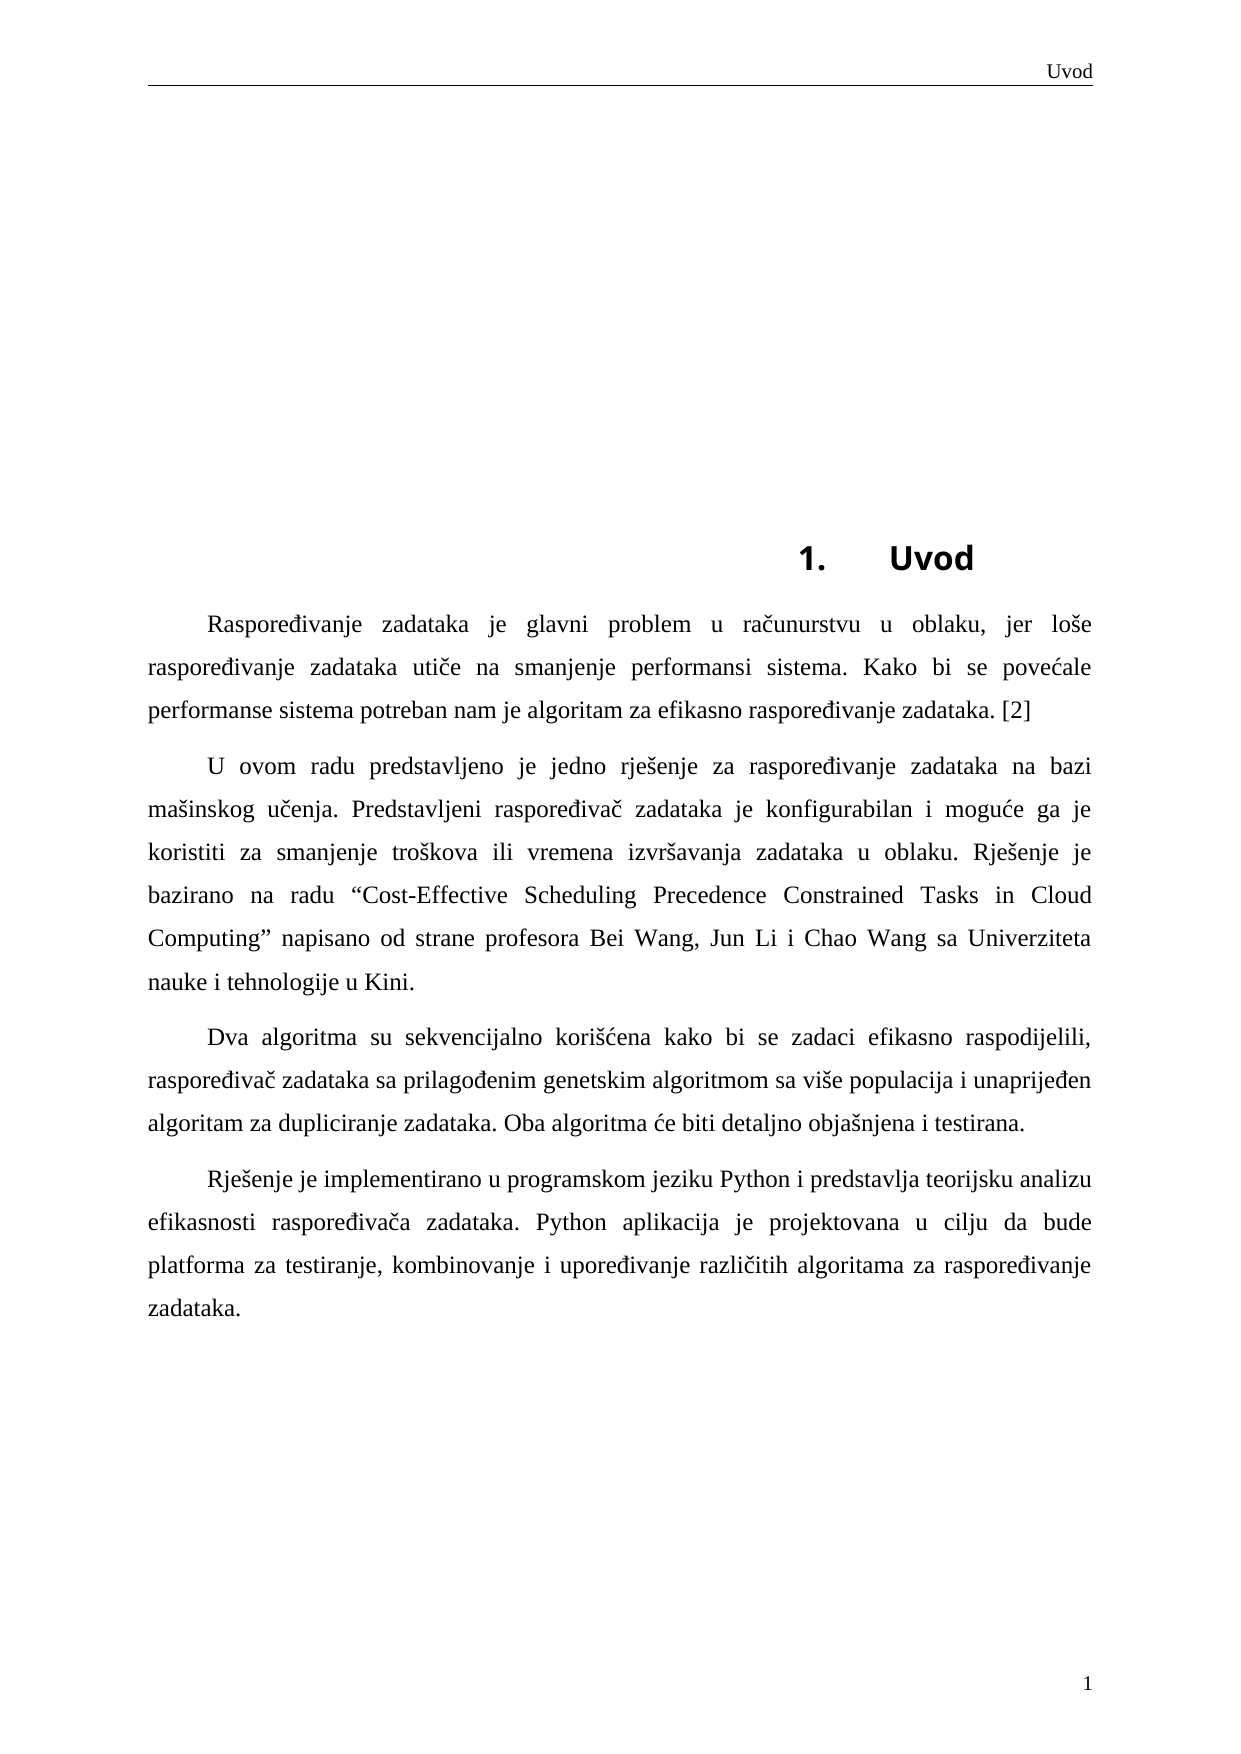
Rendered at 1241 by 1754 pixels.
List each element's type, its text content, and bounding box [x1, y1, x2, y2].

text Dva algoritma su sekvencijalno korišćena kako bi se zadaci efikasno raspodijelili, raspoređivač zadataka sa prilagođenim genetskim algoritmom sa više populacija i unaprijeđen algoritam za dupliciranje zadataka. Oba algoritma će biti detaljno objašnjena i testirana. [148, 1022, 1093, 1137]
text Rješenje je implementirano u programskom jeziku Python i predstavlja teorijsku analizu efikasnosti raspoređivača zadataka. Python aplikacija je projektovana u cilju da bude platforma za testiranje, kombinovanje i upoređivanje različitih algoritama za raspoređivanje zadataka. [148, 1164, 1093, 1322]
text Raspoređivanje zadataka je glavni problem u računurstvu u oblaku, jer loše raspoređivanje zadataka utiče na smanjenje performansi sistema. Kako bi se povećale performanse sistema potreban nam je algoritam za efikasno raspoređivanje zadataka. [2] [148, 609, 1093, 724]
subtitle Uvod [148, 535, 974, 580]
text U ovom radu predstavljeno je jedno rješenje za raspoređivanje zadataka na bazi mašinskog učenja. Predstavljeni raspoređivač zadataka je konfigurabilan i moguće ga je koristiti za smanjenje troškova ili vremena izvršavanja zadataka u oblaku. Rješenje je bazirano na radu “Cost-Effective Scheduling Precedence Constrained Tasks in Cloud Computing” napisano od strane profesora Bei Wang, Jun Li i Chao Wang sa Univerziteta nauke i tehnologije u Kini. [148, 751, 1093, 995]
